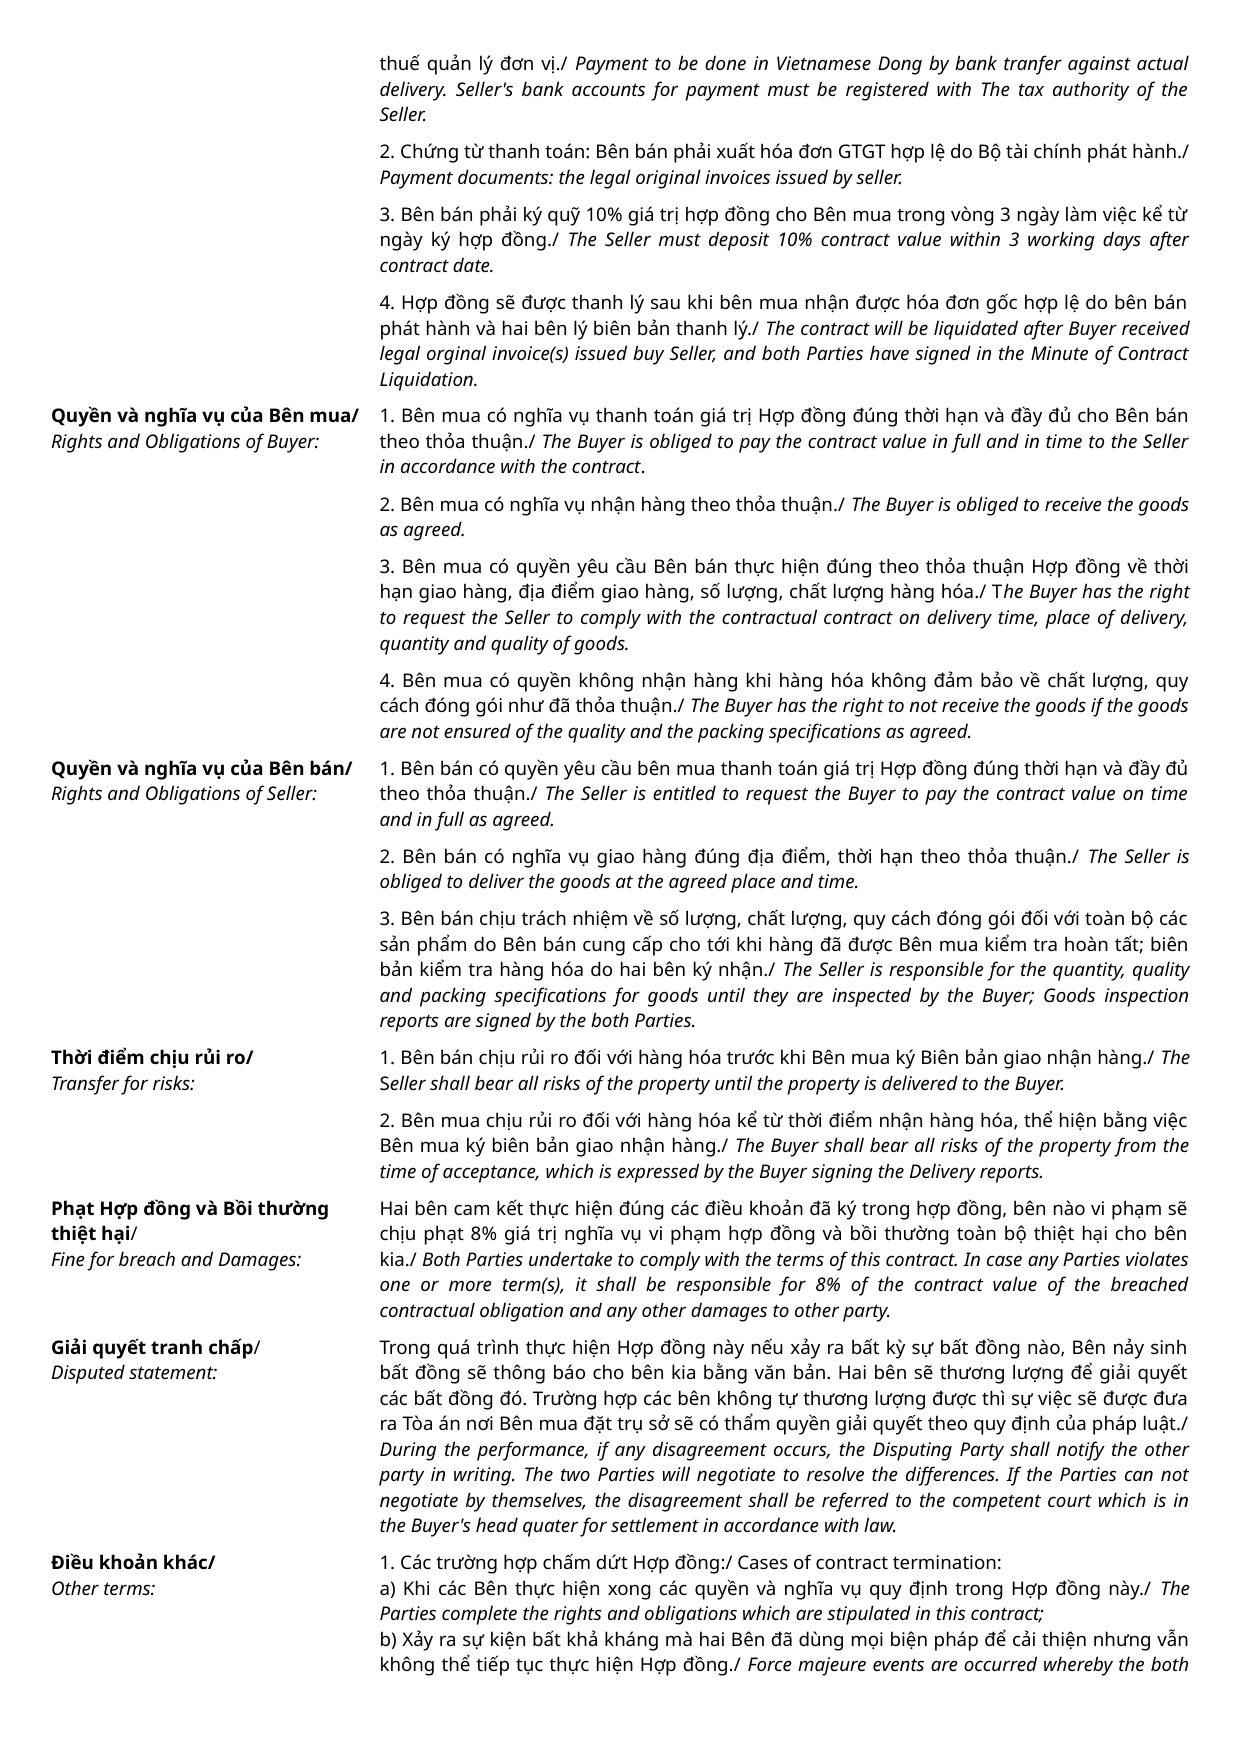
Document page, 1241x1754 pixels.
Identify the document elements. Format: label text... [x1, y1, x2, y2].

table_cell Hai bên cam kết thực hiện đúng các điều khoản đã ký trong hợp đồng, bên nào vi phạm sẽ chịu phạt 8% giá trị nghĩa vụ vi phạm hợp đồng và bồi thường toàn bộ thiệt hại cho bên kia./ Both Parties undertake to comply with the terms of this contract. In case any Parties violates one or more term(s), it shall be responsible for 8% of the contract value of the breached contractual obligation and any other damages to other party. [374, 1189, 1196, 1328]
table_cell Điều khoản khác/ Other terms: [45, 1544, 373, 1683]
table_cell [45, 133, 373, 196]
table_cell [45, 900, 373, 1039]
table_cell 1. Bên bán có quyền yêu cầu bên mua thanh toán giá trị Hợp đồng đúng thời hạn và đầy đủ theo thỏa thuận./ The Seller is entitled to request the Buyer to pay the contract value on time and in full as agreed. [374, 749, 1196, 837]
table_cell 1. Bên bán chịu rủi ro đối với hàng hóa trước khi Bên mua ký Biên bản giao nhận hàng./ The Seller shall bear all risks of the property until the property is delivered to the Buyer. [374, 1039, 1196, 1101]
table_cell Thời điểm chịu rủi ro/ Transfer for risks: [45, 1039, 373, 1101]
table_cell 4. Hợp đồng sẽ được thanh lý sau khi bên mua nhận được hóa đơn gốc hợp lệ do bên bán phát hành và hai bên lý biên bản thanh lý./ The contract will be liquidated after Buyer received legal orginal invoice(s) issued buy Seller, and both Parties have signed in the Minute of Contract Liquidation. [374, 284, 1196, 397]
table_cell Phạt Hợp đồng và Bồi thường thiệt hại/ Fine for breach and Damages: [45, 1189, 373, 1328]
table_cell Quyền và nghĩa vụ của Bên bán/ Rights and Obligations of Seller: [45, 749, 373, 837]
table_cell Quyền và nghĩa vụ của Bên mua/ Rights and Obligations of Buyer: [45, 397, 373, 485]
table_cell [45, 485, 373, 548]
table_cell [45, 661, 373, 749]
table_cell 4. Bên mua có quyền không nhận hàng khi hàng hóa không đảm bảo về chất lượng, quy cách đóng gói như đã thỏa thuận./ The Buyer has the right to not receive the goods if the goods are not ensured of the quality and the packing specifications as agreed. [374, 661, 1196, 749]
table_cell 1. Bên mua có nghĩa vụ thanh toán giá trị Hợp đồng đúng thời hạn và đầy đủ cho Bên bán theo thỏa thuận./ The Buyer is obliged to pay the contract value in full and in time to the Seller in accordance with the contract. [374, 397, 1196, 485]
table_cell 3. Bên mua có quyền yêu cầu Bên bán thực hiện đúng theo thỏa thuận Hợp đồng về thời hạn giao hàng, địa điểm giao hàng, số lượng, chất lượng hàng hóa./ The Buyer has the right to request the Seller to comply with the contractual contract on delivery time, place of delivery, quantity and quality of goods. [374, 548, 1196, 661]
table_cell 3. Bên bán chịu trách nhiệm về số lượng, chất lượng, quy cách đóng gói đối với toàn bộ các sản phẩm do Bên bán cung cấp cho tới khi hàng đã được Bên mua kiểm tra hoàn tất; biên bản kiểm tra hàng hóa do hai bên ký nhận./ The Seller is responsible for the quantity, quality and packing specifications for goods until they are inspected by the Buyer; Goods inspection reports are signed by the both Parties. [374, 900, 1196, 1039]
table_cell [45, 45, 373, 133]
table_cell 2. Bên mua chịu rủi ro đối với hàng hóa kể từ thời điểm nhận hàng hóa, thể hiện bằng việc Bên mua ký biên bản giao nhận hàng./ The Buyer shall bear all risks of the property from the time of acceptance, which is expressed by the Buyer signing the Delivery reports. [374, 1101, 1196, 1189]
table_cell [45, 196, 373, 283]
table_cell [45, 284, 373, 397]
table_cell thuế quản lý đơn vị./ Payment to be done in Vietnamese Dong by bank tranfer against actual delivery. Seller's bank accounts for payment must be registered with The tax authority of the Seller. [374, 45, 1196, 133]
table_cell [45, 1101, 373, 1189]
table_cell [45, 548, 373, 661]
table_cell 2. Bên mua có nghĩa vụ nhận hàng theo thỏa thuận./ The Buyer is obliged to receive the goods as agreed. [374, 485, 1196, 548]
table_cell Giải quyết tranh chấp/ Disputed statement: [45, 1328, 373, 1544]
table_cell [45, 837, 373, 900]
table_cell Trong quá trình thực hiện Hợp đồng này nếu xảy ra bất kỳ sự bất đồng nào, Bên nảy sinh bất đồng sẽ thông báo cho bên kia bằng văn bản. Hai bên sẽ thương lượng để giải quyết các bất đồng đó. Trường hợp các bên không tự thương lượng được thì sự việc sẽ được đưa ra Tòa án nơi Bên mua đặt trụ sở sẽ có thẩm quyền giải quyết theo quy định của pháp luật./ During the performance, if any disagreement occurs, the Disputing Party shall notify the other party in writing. The two Parties will negotiate to resolve the differences. If the Parties can not negotiate by themselves, the disagreement shall be referred to the competent court which is in the Buyer's head quater for settlement in accordance with law. [374, 1328, 1196, 1544]
table_cell 1. Các trường hợp chấm dứt Hợp đồng:/ Cases of contract termination: a) Khi các Bên thực hiện xong các quyền và nghĩa vụ quy định trong Hợp đồng này./ The Parties complete the rights and obligations which are stipulated in this contract; b) Xảy ra sự kiện bất khả kháng mà hai Bên đã dùng mọi biện pháp để cải thiện nhưng vẫn không thể tiếp tục thực hiện Hợp đồng./ Force majeure events are occurred whereby the both [374, 1544, 1196, 1683]
table_cell 2. Bên bán có nghĩa vụ giao hàng đúng địa điểm, thời hạn theo thỏa thuận./ The Seller is obliged to deliver the goods at the agreed place and time. [374, 837, 1196, 900]
table_cell 3. Bên bán phải ký quỹ 10% giá trị hợp đồng cho Bên mua trong vòng 3 ngày làm việc kể từ ngày ký hợp đồng./ The Seller must deposit 10% contract value within 3 working days after contract date. [374, 196, 1196, 283]
table_cell 2. Chứng từ thanh toán: Bên bán phải xuất hóa đơn GTGT hợp lệ do Bộ tài chính phát hành./ Payment documents: the legal original invoices issued by seller. [374, 133, 1196, 196]
